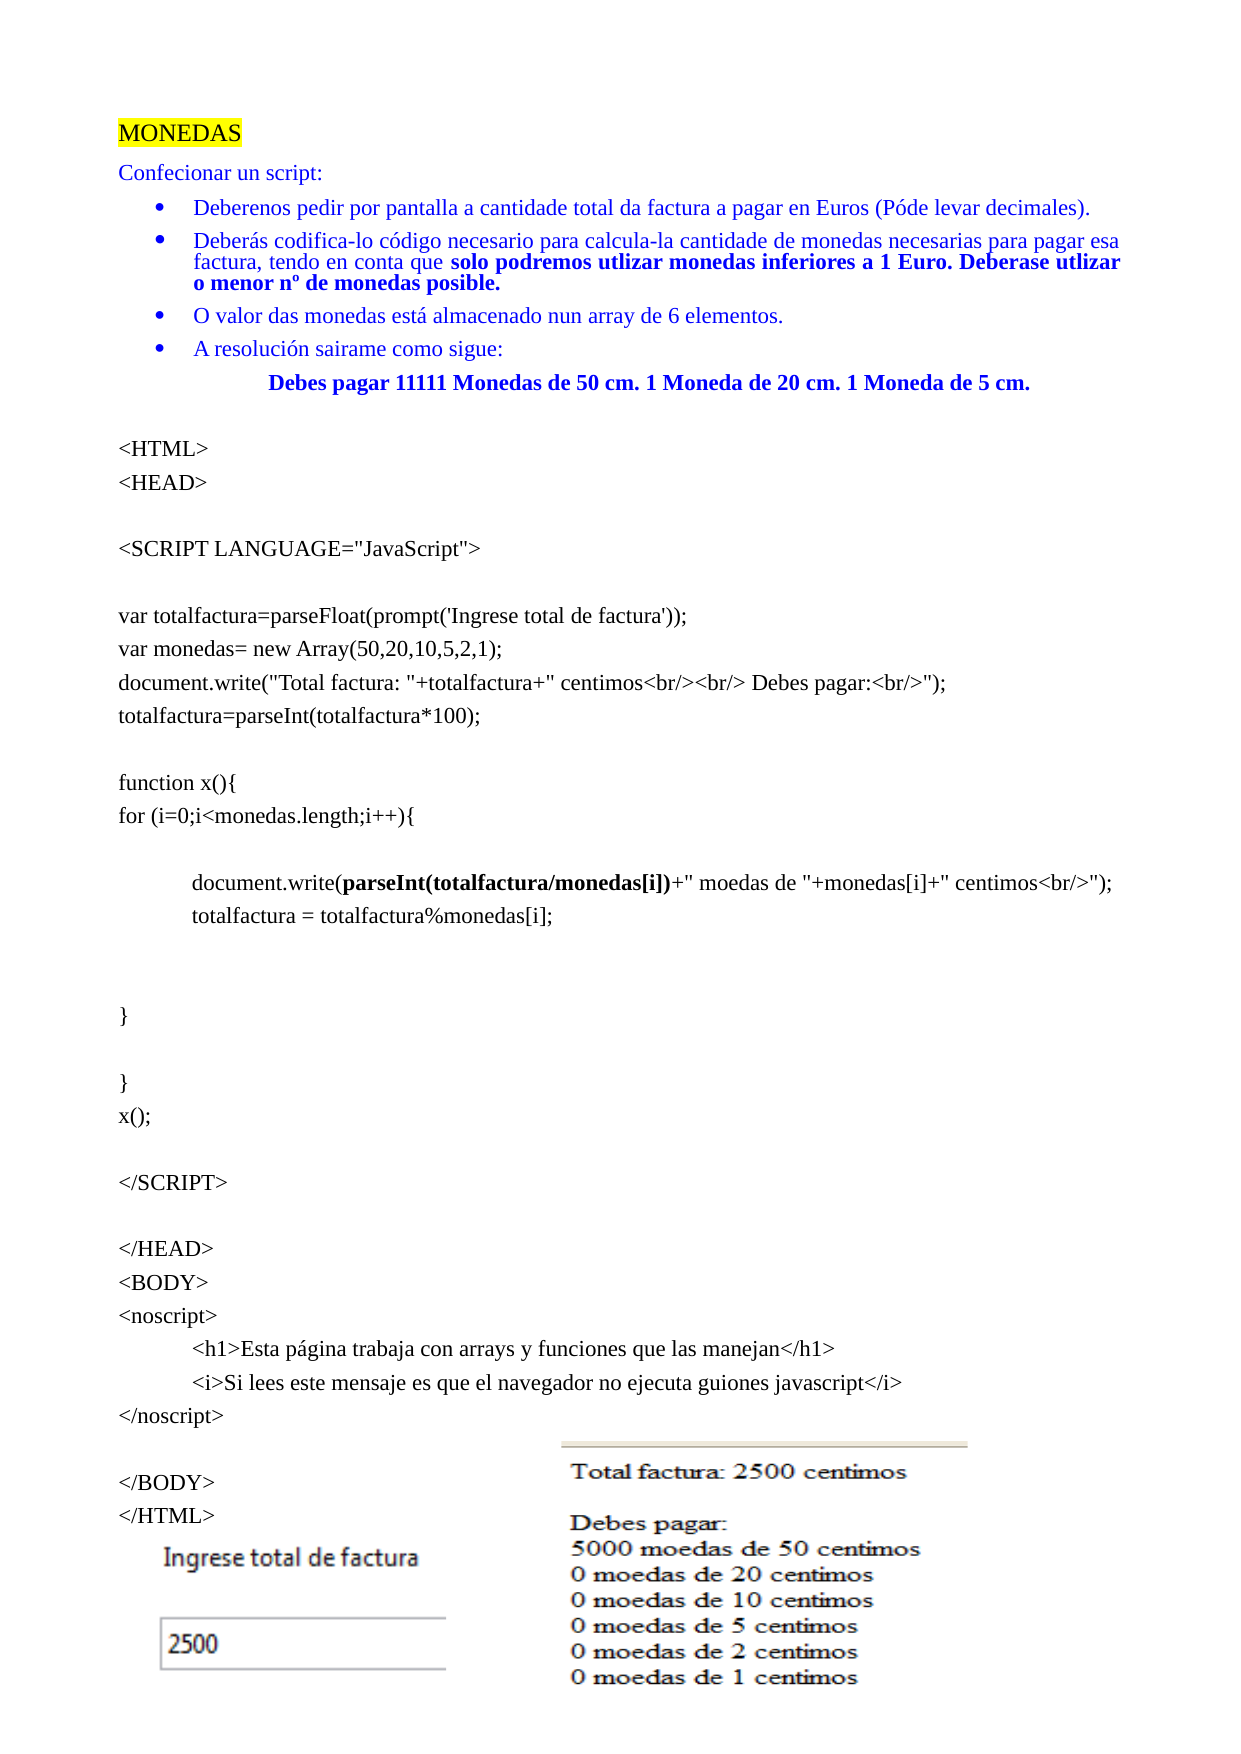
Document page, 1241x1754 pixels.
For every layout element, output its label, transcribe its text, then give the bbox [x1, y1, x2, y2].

text Confecionar un script: [118, 159, 1122, 186]
text <i>Si lees este mensaje es que el navegador no ejecuta guiones javascript</i> [118, 1373, 1122, 1394]
text <BODY> [118, 1273, 1122, 1294]
text document.write(parseInt(totalfactura/monedas[i])+" moedas de "+monedas[i]+" centimos<br/>"); [118, 873, 1122, 894]
text </HTML> [118, 1507, 561, 1527]
text x(); [118, 1107, 1122, 1127]
text </BODY> [118, 1473, 561, 1494]
text var totalfactura=parseFloat(prompt('Ingrese total de factura')); [118, 607, 1122, 627]
text <noscript> [118, 1307, 1122, 1327]
text [968, 1507, 1122, 1527]
text for (i=0;i<monedas.length;i++){ [118, 807, 1122, 827]
text document.write("Total factura: "+totalfactura+" centimos<br/><br/> Debes pagar:<br/>"); [118, 673, 1122, 694]
text } [118, 1007, 1122, 1027]
text MONEDAS [118, 118, 1122, 147]
text <h1>Esta página trabaja con arrays y funciones que las manejan</h1> [118, 1340, 1122, 1361]
text [968, 1473, 1122, 1494]
text </SCRIPT> [118, 1173, 1122, 1194]
text </noscript> [118, 1407, 1122, 1427]
text Debes pagar 11111 Monedas de 50 cm. 1 Moneda de 20 cm. 1 Moneda de 5 cm. [268, 373, 1122, 394]
text var monedas= new Array(50,20,10,5,2,1); [118, 640, 1122, 661]
list O valor das monedas está almacenado nun array de 6 elementos. [156, 307, 1122, 327]
text totalfactura=parseInt(totalfactura*100); [118, 707, 1122, 727]
list Deberás codifica-lo código necesario para calcula-la cantidade de monedas necesarias para pagar esa factura, tendo en conta que solo podremos utlizar monedas inferiores a 1 Euro. Deberase utlizar o menor nº de monedas posible. [156, 232, 1122, 294]
list A resolución sairame como sigue: [156, 340, 1122, 361]
text function x(){ [118, 773, 1122, 794]
text <HTML> [118, 440, 1122, 461]
text <HEAD> [118, 473, 1122, 494]
text totalfactura = totalfactura%monedas[i]; [118, 907, 1122, 927]
text <SCRIPT LANGUAGE="JavaScript"> [118, 540, 1122, 561]
text </HEAD> [118, 1240, 1122, 1261]
text } [118, 1073, 1122, 1094]
list Deberenos pedir por pantalla a cantidade total da factura a pagar en Euros (Póde levar decimales). [156, 198, 1122, 219]
